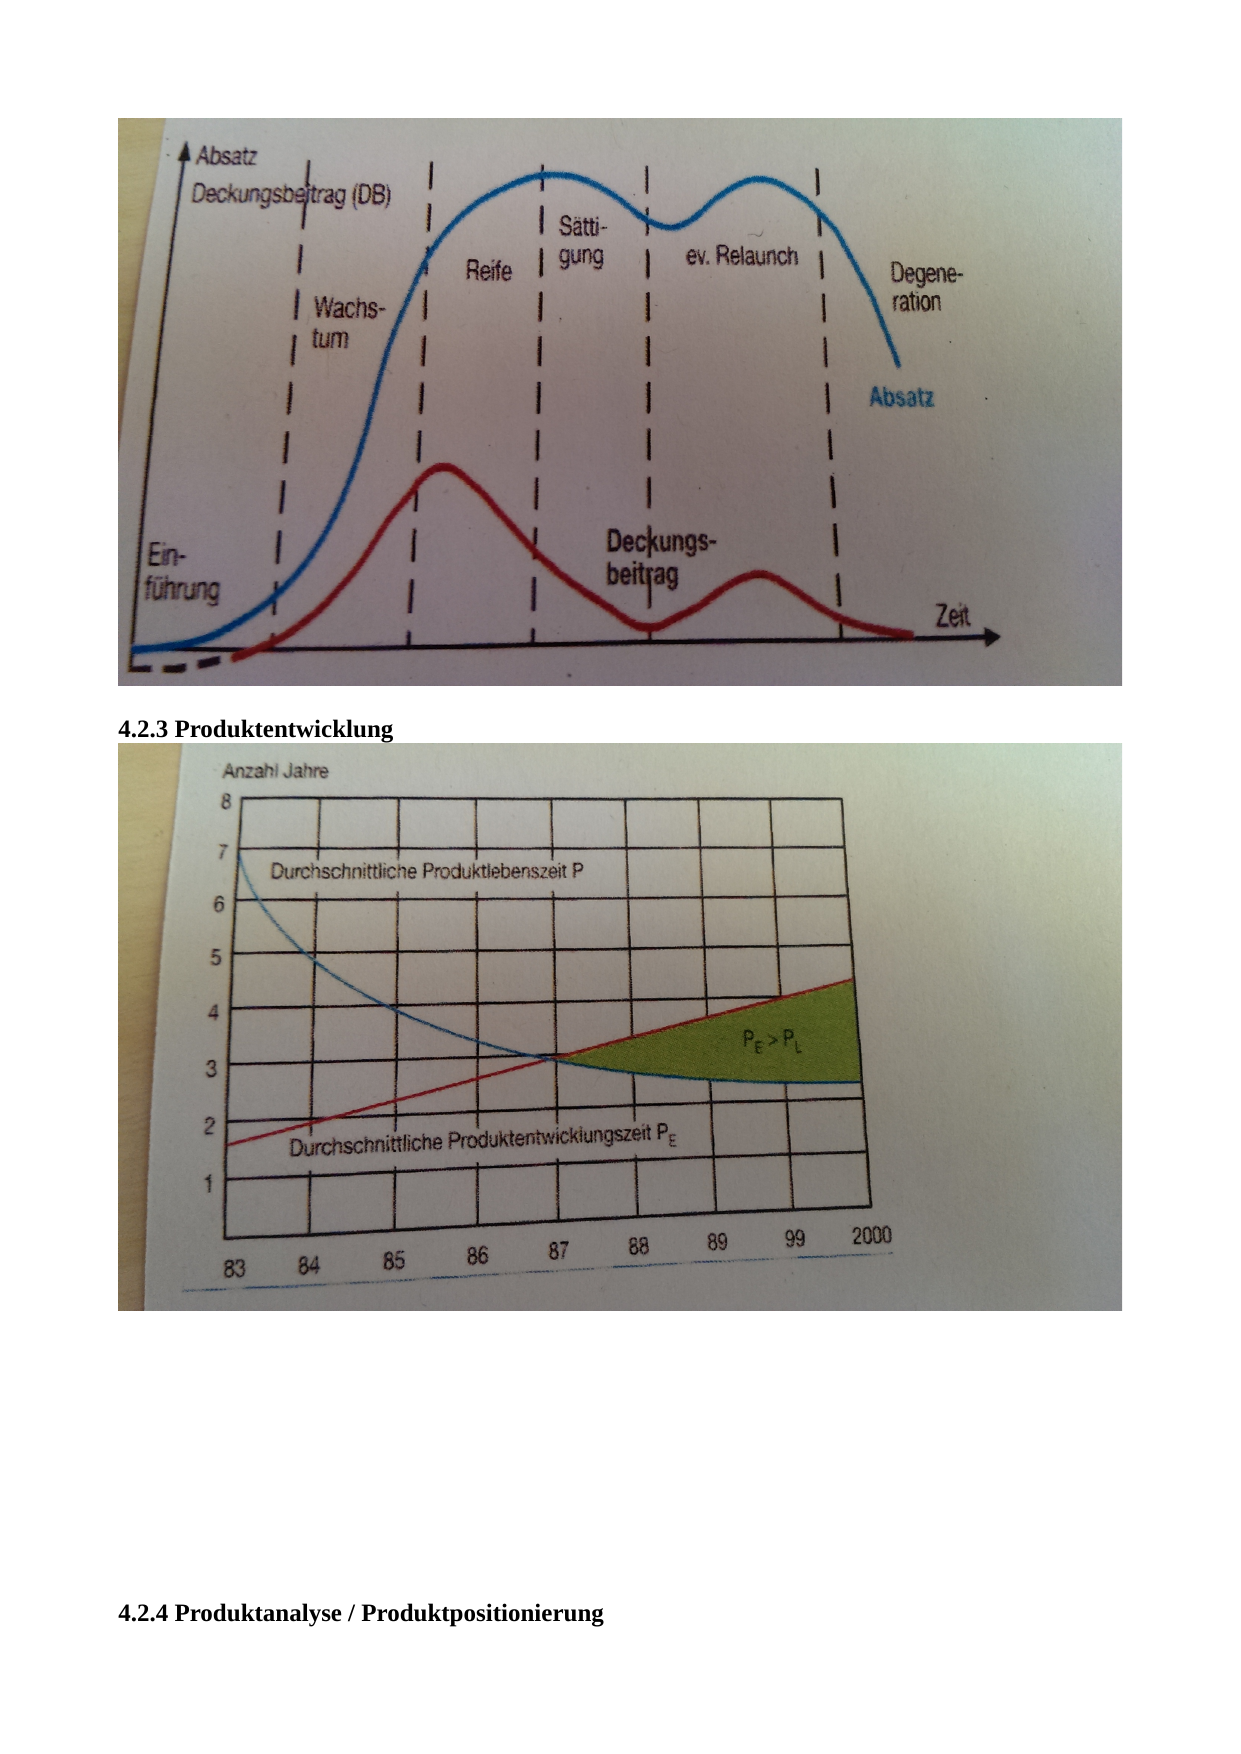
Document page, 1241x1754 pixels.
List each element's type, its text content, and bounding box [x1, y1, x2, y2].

text 4.2.3 Produktentwicklung [118, 714, 1122, 743]
picture [118, 743, 1123, 1311]
text 4.2.4 Produktanalyse / Produktpositionierung [118, 1598, 1122, 1627]
picture [118, 118, 1123, 686]
